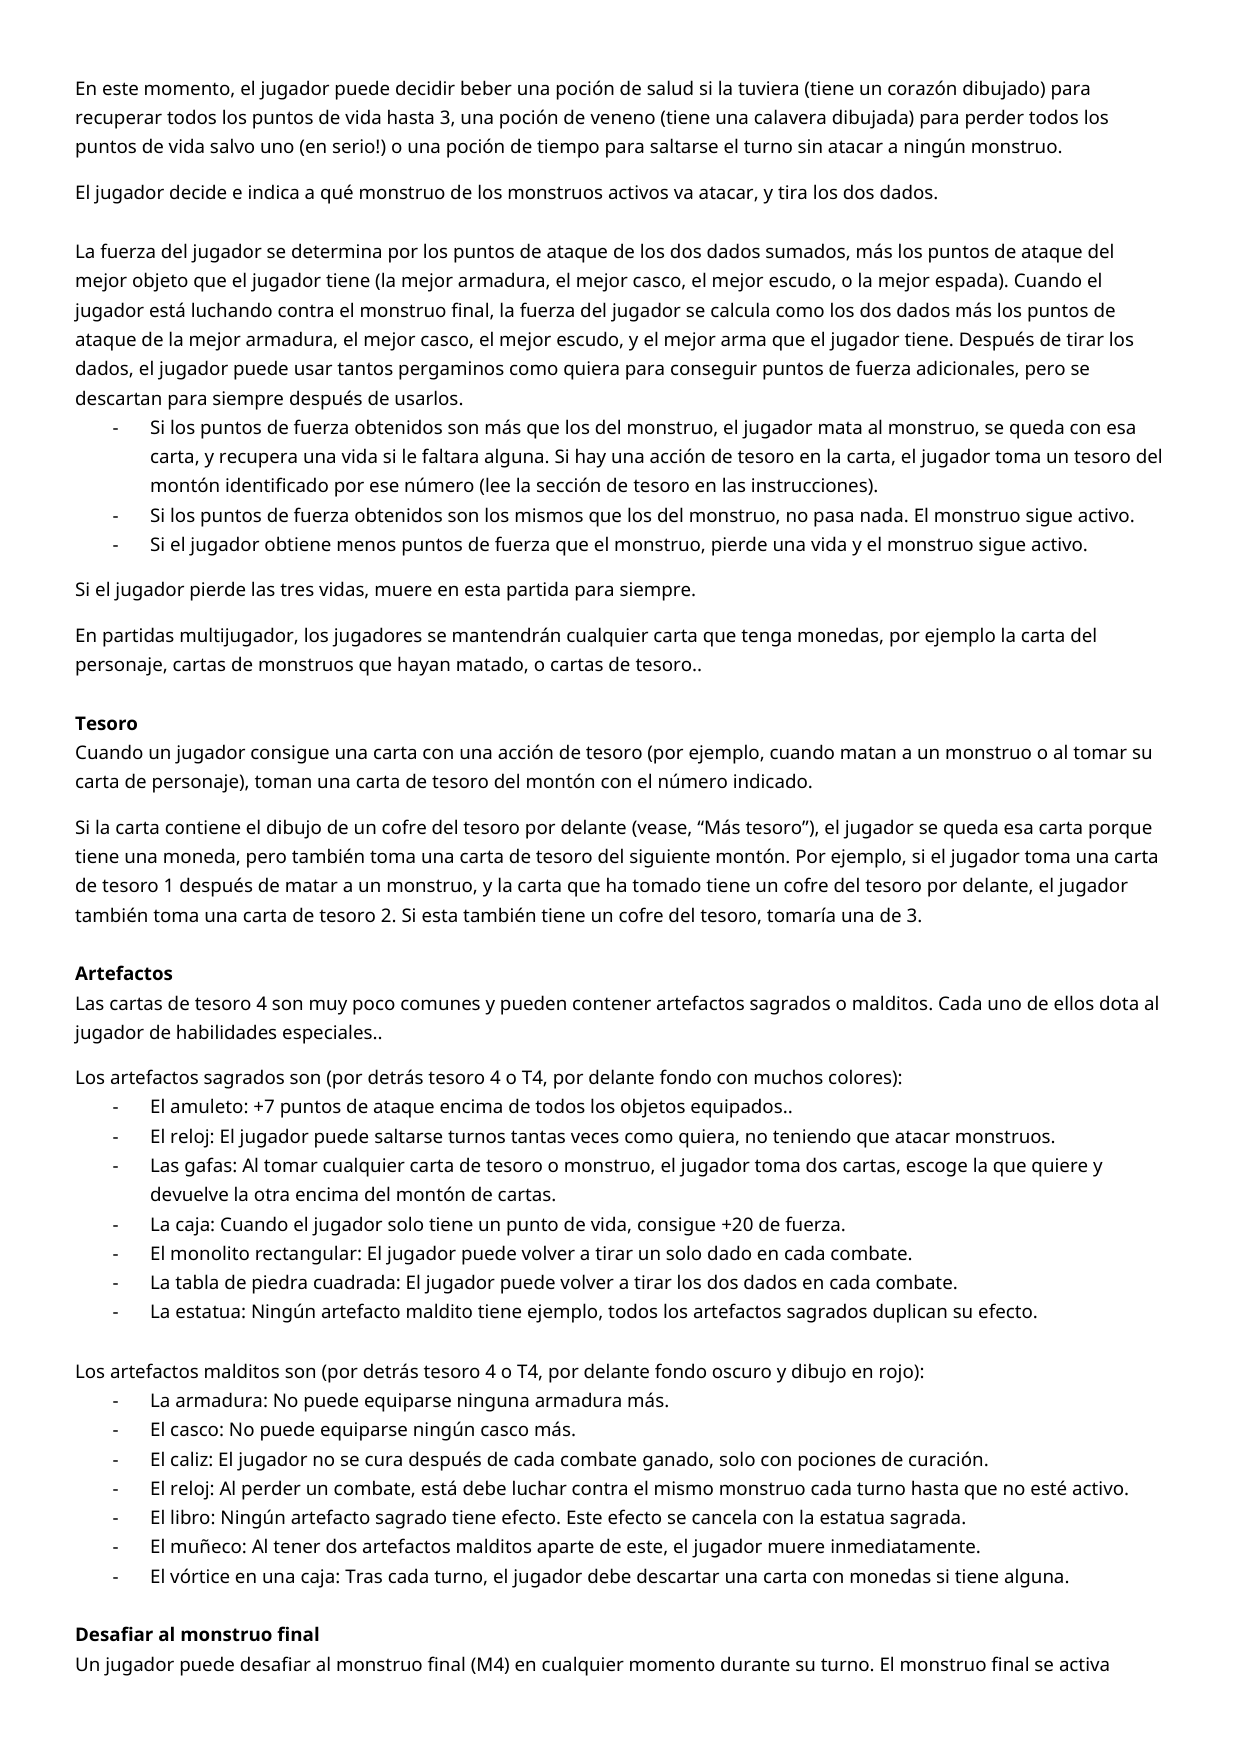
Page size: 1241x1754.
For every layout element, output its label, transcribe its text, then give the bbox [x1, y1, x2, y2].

list La estatua: Ningún artefacto maldito tiene ejemplo, todos los artefactos sagrados duplican su efecto. [112, 1299, 1165, 1324]
text Tesoro [75, 710, 1165, 736]
text Artefactos [75, 961, 1165, 986]
list La armadura: No puede equiparse ninguna armadura más. [112, 1387, 1165, 1413]
list Si el jugador obtiene menos puntos de fuerza que el monstruo, pierde una vida y el monstruo sigue activo. [112, 531, 1165, 557]
text Si el jugador pierde las tres vidas, muere en esta partida para siempre. [75, 577, 1165, 602]
list El libro: Ningún artefacto sagrado tiene efecto. Este efecto se cancela con la estatua sagrada. [112, 1504, 1165, 1530]
text En partidas multijugador, los jugadores se mantendrán cualquier carta que tenga monedas, por ejemplo la carta del personaje, cartas de monstruos que hayan matado, o cartas de tesoro.. [75, 622, 1165, 677]
text En este momento, el jugador puede decidir beber una poción de salud si la tuviera (tiene un corazón dibujado) para recuperar todos los puntos de vida hasta 3, una poción de veneno (tiene una calavera dibujada) para perder todos los puntos de vida salvo uno (en serio!) o una poción de tiempo para saltarse el turno sin atacar a ningún monstruo. [75, 75, 1165, 159]
list El reloj: El jugador puede saltarse turnos tantas veces como quiera, no teniendo que atacar monstruos. [112, 1123, 1165, 1149]
list La caja: Cuando el jugador solo tiene un punto de vida, consigue +20 de fuerza. [112, 1211, 1165, 1236]
text Las cartas de tesoro 4 son muy poco comunes y pueden contener artefactos sagrados o malditos. Cada uno de ellos dota al jugador de habilidades especiales.. [75, 990, 1165, 1044]
list Si los puntos de fuerza obtenidos son más que los del monstruo, el jugador mata al monstruo, se queda con esa carta, y recupera una vida si le faltara alguna. Si hay una acción de tesoro en la carta, el jugador toma un tesoro del montón identificado por ese número (lee la sección de tesoro en las instrucciones). [112, 414, 1165, 498]
list La tabla de piedra cuadrada: El jugador puede volver a tirar los dos dados en cada combate. [112, 1269, 1165, 1295]
text Los artefactos malditos son (por detrás tesoro 4 o T4, por delante fondo oscuro y dibujo en rojo): [75, 1358, 1165, 1384]
text La fuerza del jugador se determina por los puntos de ataque de los dos dados sumados, más los puntos de ataque del mejor objeto que el jugador tiene (la mejor armadura, el mejor casco, el mejor escudo, o la mejor espada). Cuando el jugador está luchando contra el monstruo final, la fuerza del jugador se calcula como los dos dados más los puntos de ataque de la mejor armadura, el mejor casco, el mejor escudo, y el mejor arma que el jugador tiene. Después de tirar los dados, el jugador puede usar tantos pergaminos como quiera para conseguir puntos de fuerza adicionales, pero se descartan para siempre después de usarlos. [75, 238, 1165, 410]
text Un jugador puede desafiar al monstruo final (M4) en cualquier momento durante su turno. El monstruo final se activa [75, 1651, 1165, 1676]
text Cuando un jugador consigue una carta con una acción de tesoro (por ejemplo, cuando matan a un monstruo o al tomar su carta de personaje), toman una carta de tesoro del montón con el número indicado. [75, 739, 1165, 794]
text Si la carta contiene el dibujo de un cofre del tesoro por delante (vease, “Más tesoro”), el jugador se queda esa carta porque tiene una moneda, pero también toma una carta de tesoro del siguiente montón. Por ejemplo, si el jugador toma una carta de tesoro 1 después de matar a un monstruo, y la carta que ha tomado tiene un cofre del tesoro por delante, el jugador también toma una carta de tesoro 2. Si esta también tiene un cofre del tesoro, tomaría una de 3. [75, 814, 1165, 927]
text Desafiar al monstruo final [75, 1622, 1165, 1647]
text El jugador decide e indica a qué monstruo de los monstruos activos va atacar, y tira los dos dados. [75, 179, 1165, 204]
list El reloj: Al perder un combate, está debe luchar contra el mismo monstruo cada turno hasta que no esté activo. [112, 1475, 1165, 1501]
list El casco: No puede equiparse ningún casco más. [112, 1417, 1165, 1442]
list Las gafas: Al tomar cualquier carta de tesoro o monstruo, el jugador toma dos cartas, escoge la que quiere y devuelve la otra encima del montón de cartas. [112, 1152, 1165, 1207]
list El muñeco: Al tener dos artefactos malditos aparte de este, el jugador muere inmediatamente. [112, 1534, 1165, 1559]
list El amuleto: +7 puntos de ataque encima de todos los objetos equipados.. [112, 1094, 1165, 1119]
list El caliz: El jugador no se cura después de cada combate ganado, solo con pociones de curación. [112, 1446, 1165, 1472]
list Si los puntos de fuerza obtenidos son los mismos que los del monstruo, no pasa nada. El monstruo sigue activo. [112, 502, 1165, 527]
list El vórtice en una caja: Tras cada turno, el jugador debe descartar una carta con monedas si tiene alguna. [112, 1563, 1165, 1589]
list El monolito rectangular: El jugador puede volver a tirar un solo dado en cada combate. [112, 1240, 1165, 1266]
text Los artefactos sagrados son (por detrás tesoro 4 o T4, por delante fondo con muchos colores): [75, 1064, 1165, 1090]
